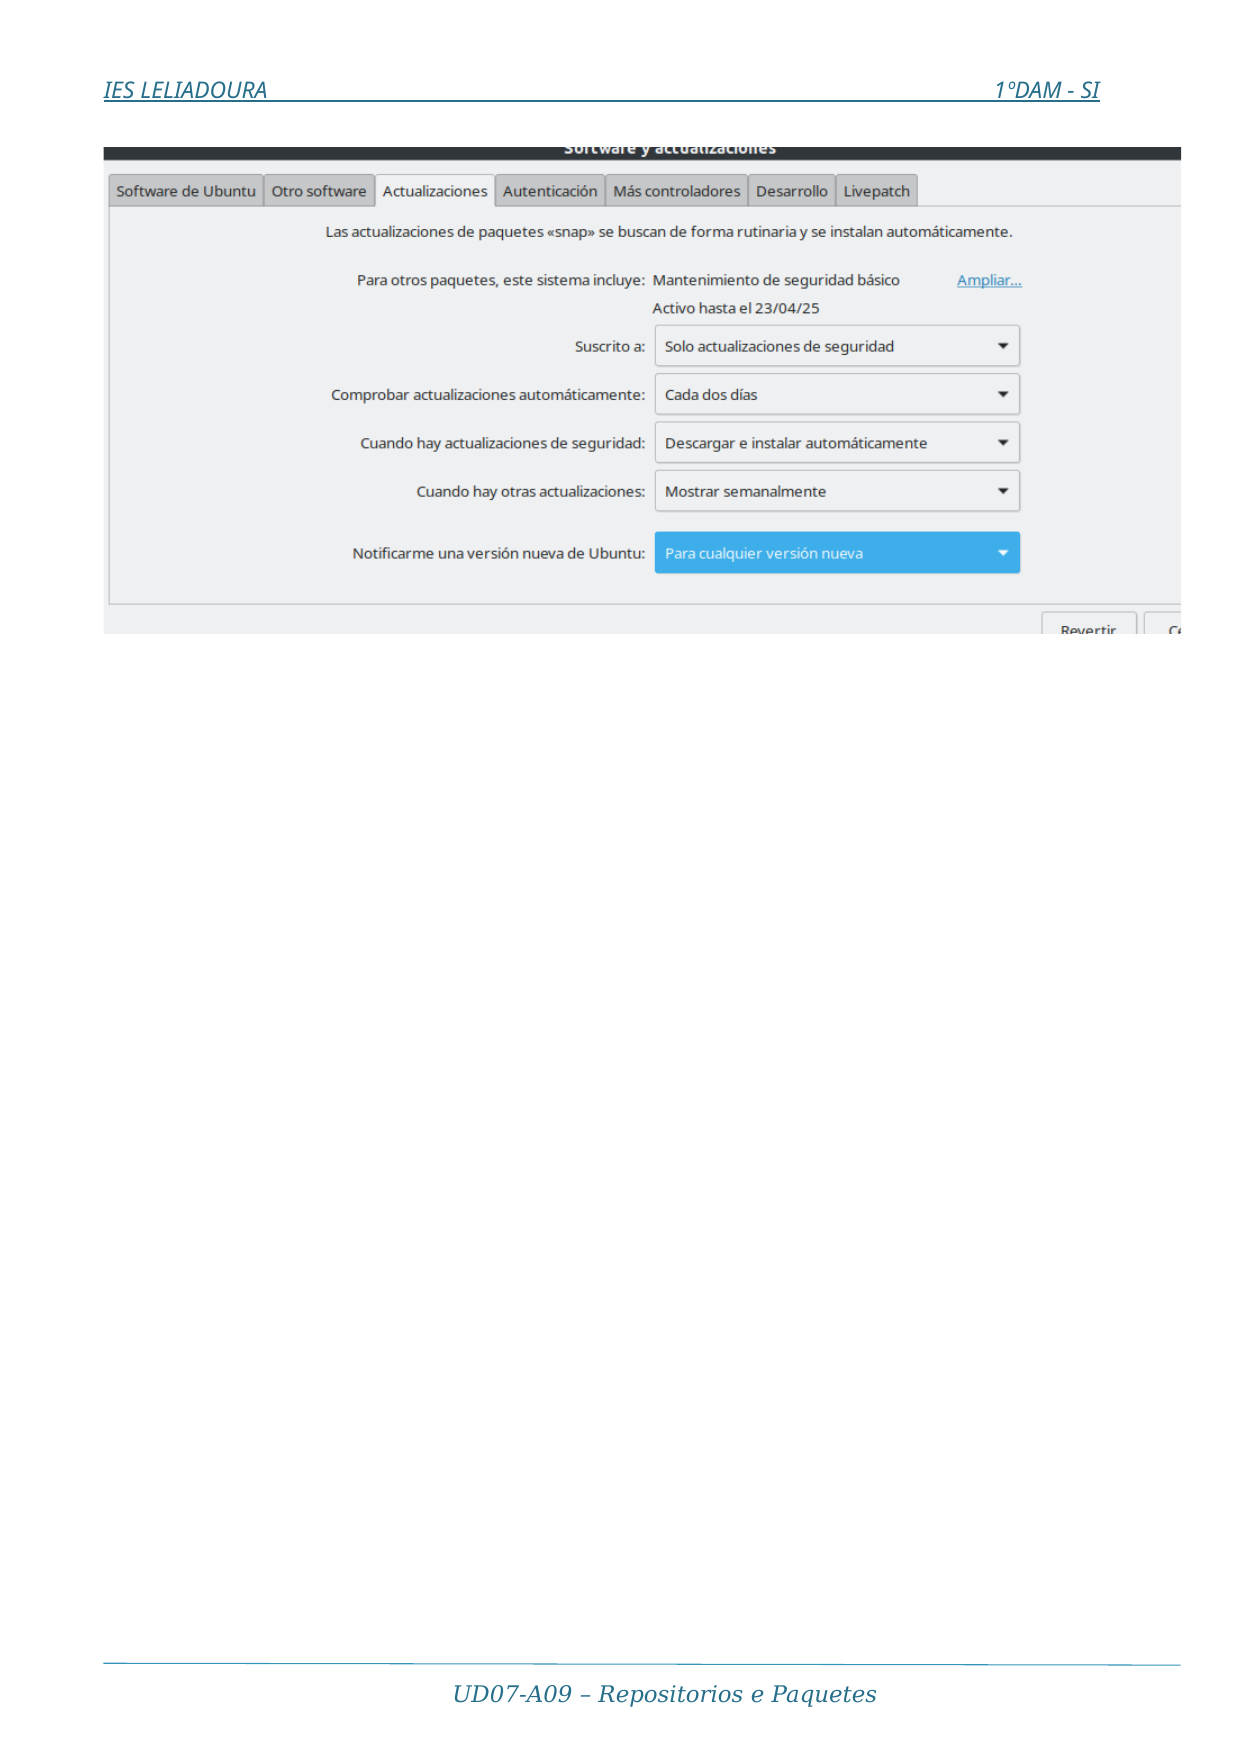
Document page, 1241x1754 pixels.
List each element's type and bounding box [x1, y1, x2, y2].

picture [103, 147, 1182, 634]
